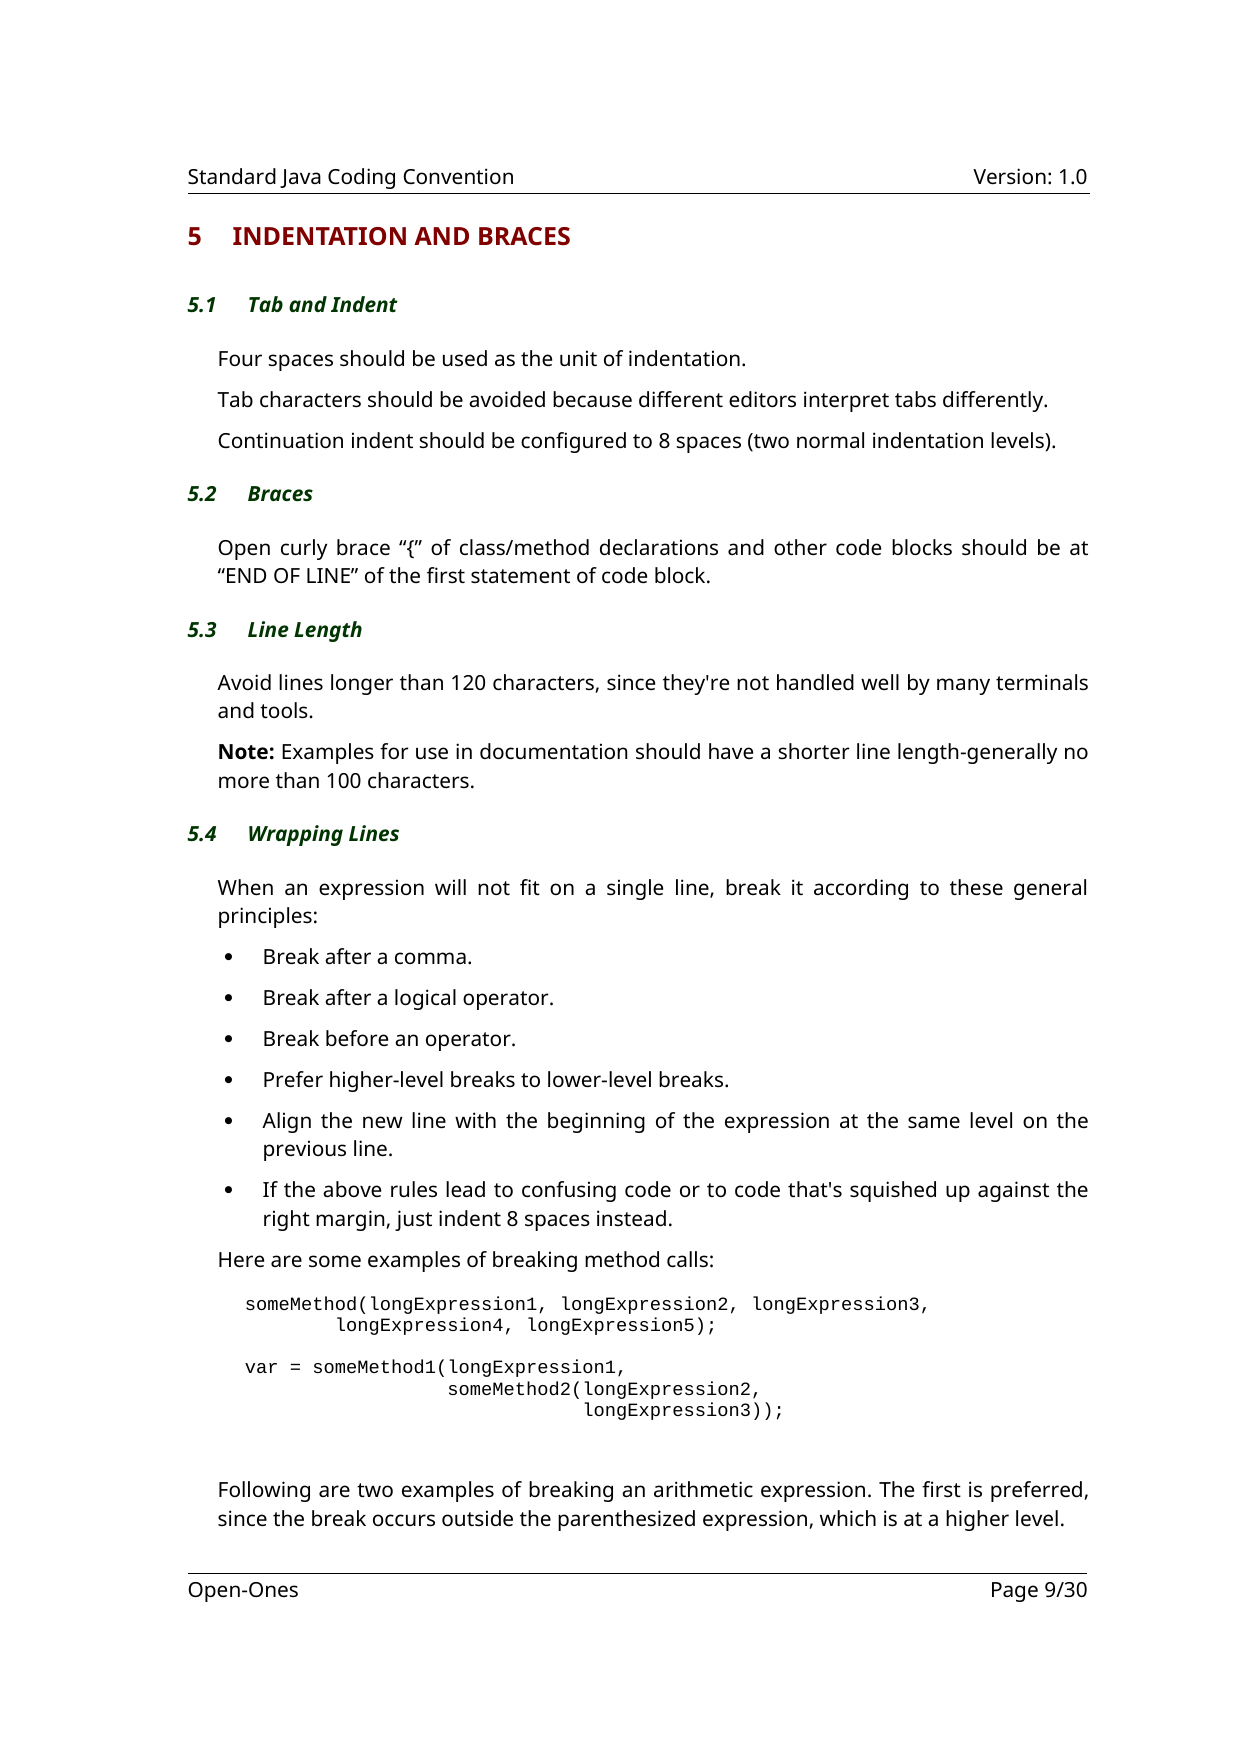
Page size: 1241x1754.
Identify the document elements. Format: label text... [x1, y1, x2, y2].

text var = someMethod1(longExpression1, [244, 1358, 1053, 1379]
text Avoid lines longer than 120 characters, since they're not handled well by many terminals and tools. [217, 668, 1090, 725]
text longExpression3)); [244, 1401, 1053, 1422]
text Here are some examples of breaking method calls: [217, 1245, 1090, 1273]
list Break before an operator. [225, 1024, 1090, 1052]
text Continuation indent should be configured to 8 spaces (two normal indentation levels). [217, 426, 1090, 454]
text someMethod2(longExpression2, [244, 1379, 1053, 1401]
text Tab characters should be avoided because different editors interpret tabs differently. [217, 385, 1090, 413]
text Note: Examples for use in documentation should have a shorter line length-generally no more than 100 characters. [217, 737, 1090, 794]
text Four spaces should be used as the unit of indentation. [217, 344, 1090, 372]
subtitle Wrapping Lines [187, 819, 1090, 848]
subtitle Line Length [187, 615, 1090, 643]
subtitle Braces [187, 479, 1090, 508]
text longExpression4, longExpression5); [244, 1316, 1053, 1337]
list Break after a comma. [225, 942, 1090, 971]
text Open curly brace “{” of class/method declarations and other code blocks should be at “END OF LINE” of the first statement of code block. [217, 533, 1090, 590]
list Align the new line with the beginning of the expression at the same level on the previous line. [225, 1106, 1090, 1163]
subtitle Indentation and Braces [187, 219, 1090, 253]
text someMethod(longExpression1, longExpression2, longExpression3, [244, 1294, 1053, 1316]
list If the above rules lead to confusing code or to code that's squished up against the right margin, just indent 8 spaces instead. [225, 1175, 1090, 1232]
text When an expression will not fit on a single line, break it according to these general principles: [217, 873, 1090, 930]
text Following are two examples of breaking an arithmetic expression. The first is preferred, since the break occurs outside the parenthesized expression, which is at a higher level. [217, 1475, 1090, 1532]
subtitle Tab and Indent [187, 291, 1090, 319]
list Break after a logical operator. [225, 983, 1090, 1012]
list Prefer higher-level breaks to lower-level breaks. [225, 1065, 1090, 1093]
